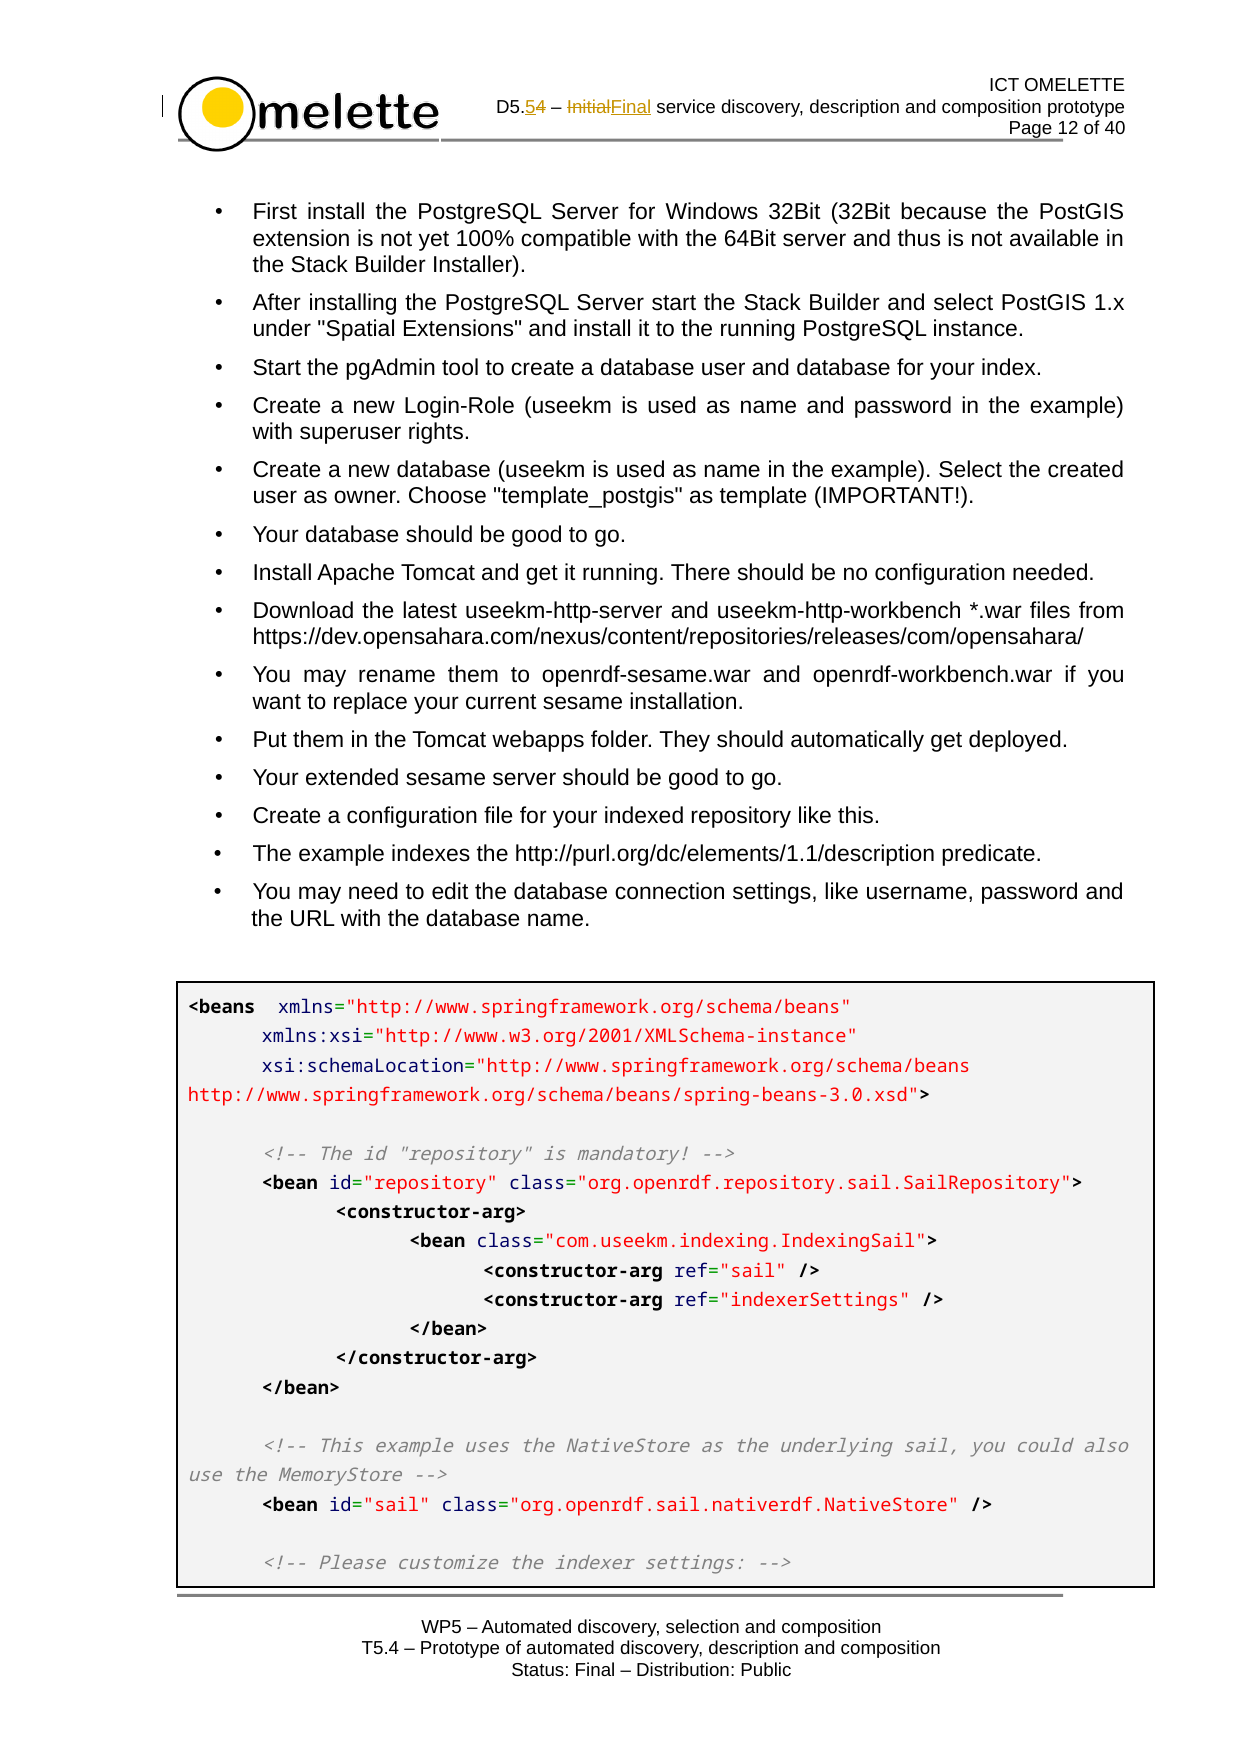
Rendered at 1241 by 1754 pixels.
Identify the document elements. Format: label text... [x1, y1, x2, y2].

list You may need to edit the database connection settings, like username, password and the URL with the database name. [213, 878, 1125, 931]
picture [178, 76, 439, 152]
list Create a new database (useekm is used as name in the example). Select the created user as owner. Choose "template_postgis" as template (IMPORTANT!). [215, 456, 1125, 509]
list First install the PostgreSQL Server for Windows 32Bit (32Bit because the PostGIS extension is not yet 100% compatible with the 64Bit server and thus is not available in the Stack Builder Installer). [215, 198, 1125, 277]
table_header <beans xmlns="http://www.springframework.org/schema/beans" xmlns:xsi="http://www.w3.org/2001/XMLSchema-instance" xsi:schemaLocation="http://www.springframework.org/schema/beans http://www.springframework.org/schema/beans/spring-beans-3.0.xsd"> <!-- The id "repository" is mandatory! --> <bean id="repository" class="org.openrdf.repository.sail.SailRepository"> <constructor-arg> <bean class="com.useekm.indexing.IndexingSail"> <constructor-arg ref="sail" /> <constructor-arg ref="indexerSettings" /> </bean> </constructor-arg> </bean> <!-- This example uses the NativeStore as the underlying sail, you could also use the MemoryStore --> <bean id="sail" class="org.openrdf.sail.nativerdf.NativeStore" /> <!-- Please customize the indexer settings: --> [178, 983, 1153, 1586]
list Put them in the Tomcat webapps folder. They should automatically get deployed. [215, 726, 1125, 752]
list Create a configuration file for your indexed repository like this. [215, 802, 1125, 828]
list After installing the PostgreSQL Server start the Stack Builder and select PostGIS 1.x under "Spatial Extensions" and install it to the running PostgreSQL instance. [215, 289, 1125, 342]
list You may rename them to openrdf-sesame.war and openrdf-workbench.war if you want to replace your current sesame installation. [215, 661, 1125, 714]
list Create a new Login-Role (useekm is used as name and password in the example) with superuser rights. [215, 392, 1125, 444]
list Your extended sesame server should be good to go. [215, 764, 1125, 790]
list Start the pgAdmin tool to create a database user and database for your index. [215, 353, 1125, 380]
list The example indexes the http://purl.org/dc/elements/1.1/description predicate. [213, 840, 1125, 867]
list Your database should be good to go. [215, 521, 1125, 547]
list Download the latest useekm-http-server and useekm-http-workbench *.war files from https://dev.opensahara.com/nexus/content/repositories/releases/com/opensahara/ [215, 597, 1125, 649]
list Install Apache Tomcat and get it running. There should be no configuration needed. [215, 559, 1125, 585]
